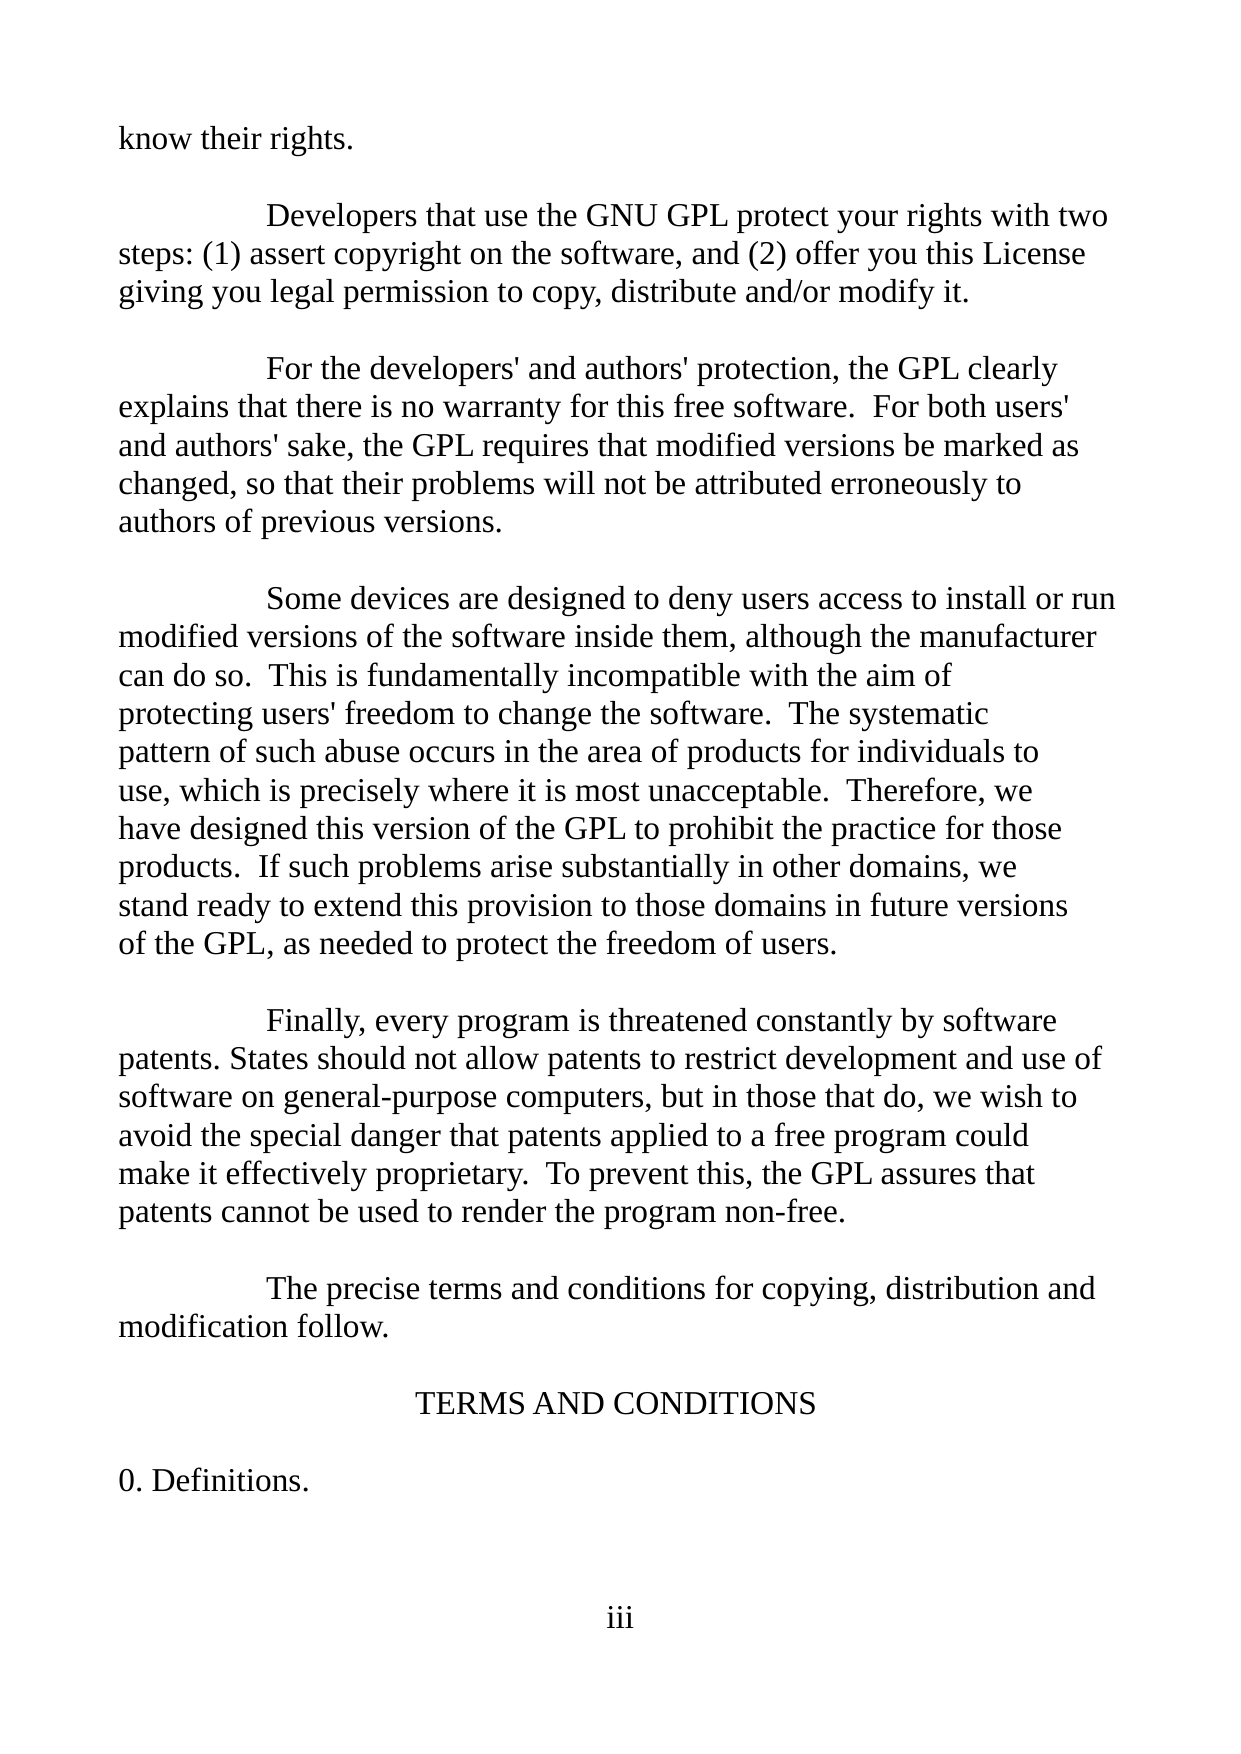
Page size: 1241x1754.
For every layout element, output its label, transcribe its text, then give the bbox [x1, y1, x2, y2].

text make it effectively proprietary. To prevent this, the GPL assures that [118, 1153, 1122, 1191]
text modified versions of the software inside them, although the manufacturer [118, 616, 1122, 655]
text pattern of such abuse occurs in the area of products for individuals to [118, 731, 1122, 770]
text of the GPL, as needed to protect the freedom of users. [118, 923, 1122, 961]
text changed, so that their problems will not be attributed erroneously to [118, 463, 1122, 501]
text avoid the special danger that patents applied to a free program could [118, 1115, 1122, 1153]
text The precise terms and conditions for copying, distribution and [118, 1268, 1122, 1306]
text have designed this version of the GPL to prohibit the practice for those [118, 808, 1122, 846]
text protecting users' freedom to change the software. The systematic [118, 693, 1122, 731]
text Some devices are designed to deny users access to install or run [118, 578, 1122, 616]
text For the developers' and authors' protection, the GPL clearly explains that there is no warranty for this free software. For both users' and authors' sake, the GPL requires that modified versions be marked as [118, 348, 1122, 463]
text TERMS AND CONDITIONS [118, 1383, 1122, 1421]
text Developers that use the GNU GPL protect your rights with two steps: (1) assert copyright on the software, and (2) offer you this License [118, 195, 1122, 271]
text modification follow. [118, 1306, 1122, 1345]
text use, which is precisely where it is most unacceptable. Therefore, we [118, 770, 1122, 808]
text products. If such problems arise substantially in other domains, we [118, 846, 1122, 885]
text Finally, every program is threatened constantly by software patents. States should not allow patents to restrict development and use of [118, 1000, 1122, 1076]
text 0. Definitions. [118, 1460, 1122, 1498]
text authors of previous versions. [118, 501, 1122, 540]
text software on general-purpose computers, but in those that do, we wish to [118, 1076, 1122, 1115]
text giving you legal permission to copy, distribute and/or modify it. [118, 271, 1122, 310]
text can do so. This is fundamentally incompatible with the aim of [118, 655, 1122, 693]
text know their rights. [118, 118, 1122, 156]
text stand ready to extend this provision to those domains in future versions [118, 885, 1122, 923]
text patents cannot be used to render the program non-free. [118, 1191, 1122, 1230]
